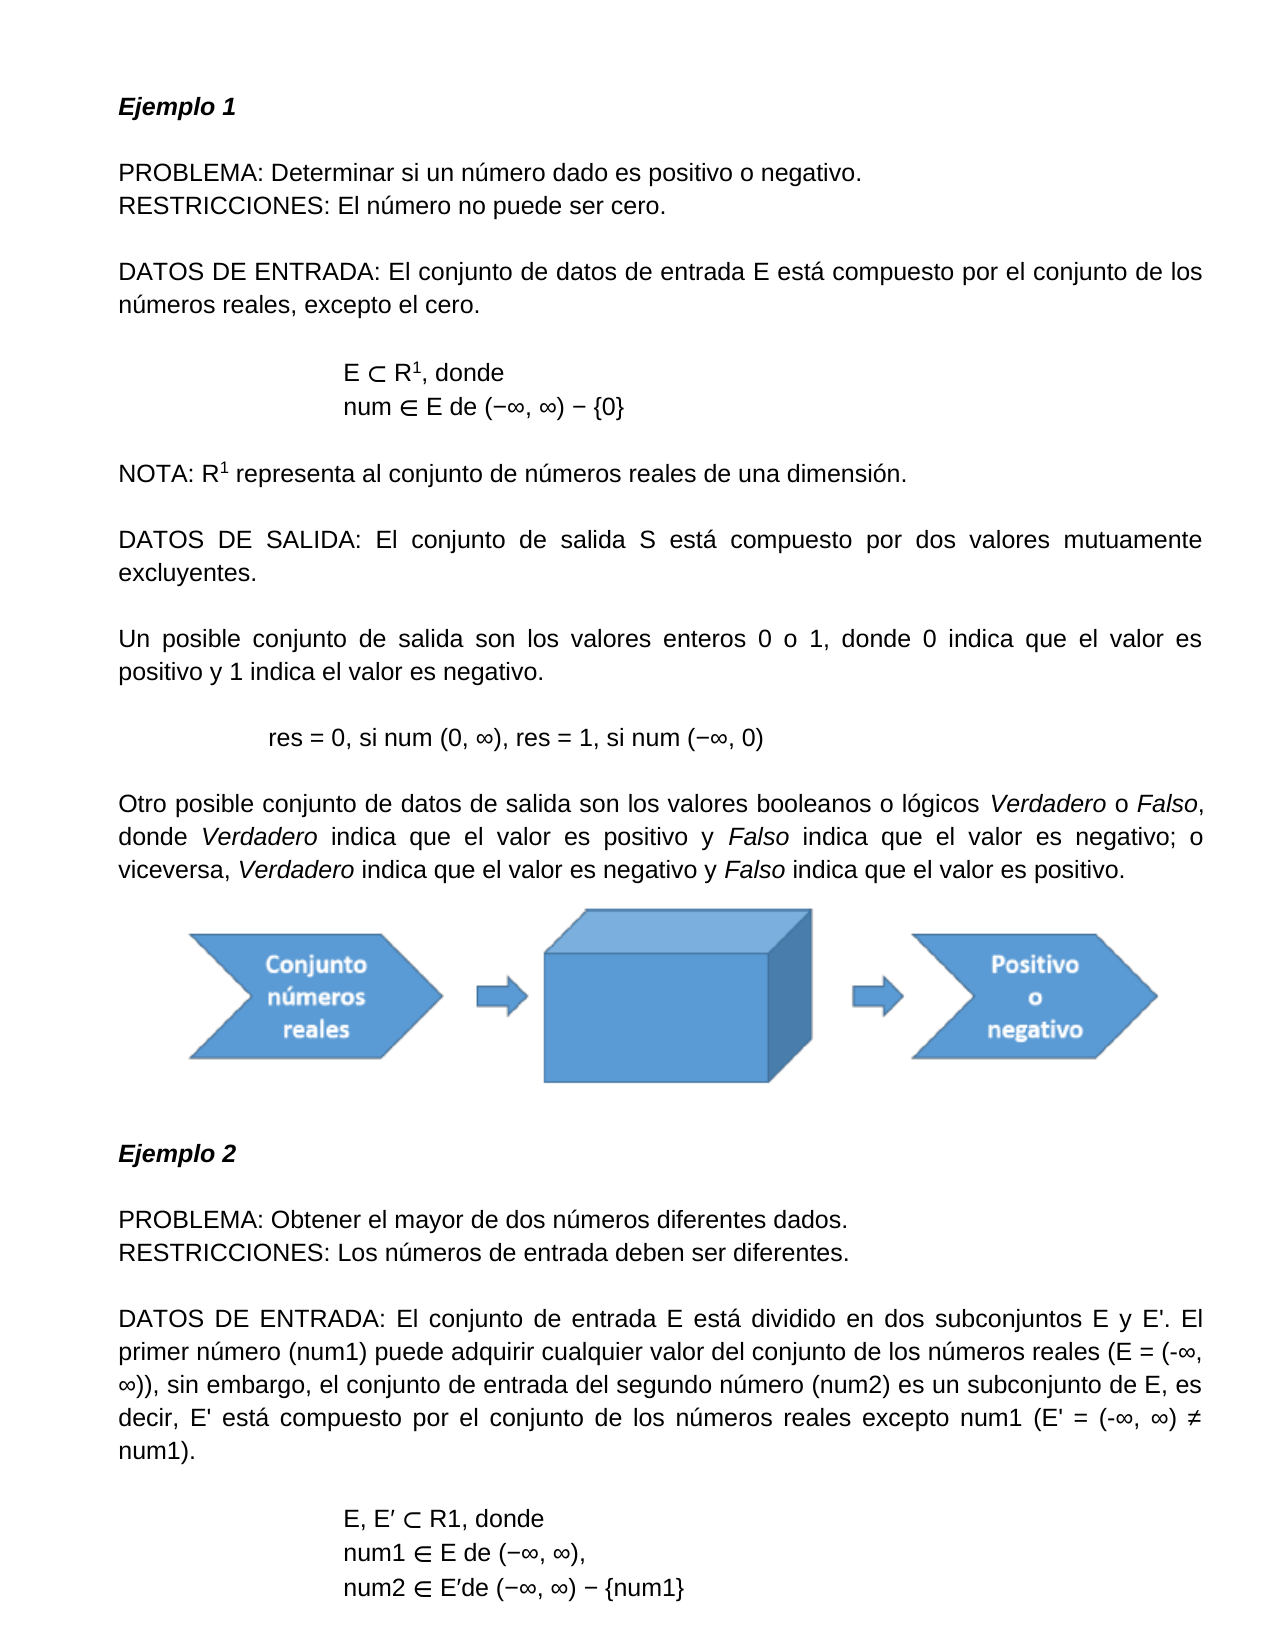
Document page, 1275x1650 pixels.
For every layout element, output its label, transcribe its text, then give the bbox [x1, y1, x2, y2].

text RESTRICCIONES: El número no puede ser cero. [118, 191, 1205, 220]
text E, E′ ⊂ R1, donde [343, 1502, 1205, 1532]
text num ∈ E de (−∞, ∞) − {0} [343, 391, 1205, 421]
text Otro posible conjunto de datos de salida son los valores booleanos o lógicos Verdadero o Falso, donde Verdadero indica que el valor es positivo y Falso indica que el valor es negativo; o viceversa, Verdadero indica que el valor es negativo y Falso indica que el valor es positivo. [118, 789, 1205, 883]
text PROBLEMA: Determinar si un número dado es positivo o negativo. [118, 158, 1205, 187]
text E ⊂ R1, donde [343, 356, 1205, 386]
text PROBLEMA: Obtener el mayor de dos números diferentes dados. [118, 1205, 1205, 1234]
text DATOS DE ENTRADA: El conjunto de entrada E está dividido en dos subconjuntos E y E'. El primer número (num1) puede adquirir cualquier valor del conjunto de los números reales (E = (-∞, ∞)), sin embargo, el conjunto de entrada del segundo número (num2) es un subconjunto de E, es decir, E' está compuesto por el conjunto de los números reales excepto num1 (E' = (-∞, ∞) ≠ num1). [118, 1304, 1205, 1465]
text DATOS DE SALIDA: El conjunto de salida S está compuesto por dos valores mutuamente excluyentes. [118, 524, 1205, 586]
text Un posible conjunto de salida son los valores enteros 0 o 1, donde 0 indica que el valor es positivo y 1 indica el valor es negativo. [118, 624, 1205, 685]
text Ejemplo 2 [118, 1139, 1205, 1168]
text num2 ∈ E′de (−∞, ∞) − {num1} [343, 1572, 1205, 1602]
text DATOS DE ENTRADA: El conjunto de datos de entrada E está compuesto por el conjunto de los números reales, excepto el cero. [118, 257, 1205, 319]
text res = 0, si num (0, ∞), res = 1, si num (−∞, 0) [193, 723, 1205, 751]
text RESTRICCIONES: Los números de entrada deben ser diferentes. [118, 1238, 1205, 1267]
text num1 ∈ E de (−∞, ∞), [343, 1537, 1205, 1567]
text NOTA: R1 representa al conjunto de números reales de una dimensión. [118, 458, 1205, 487]
text Ejemplo 1 [118, 92, 1205, 121]
